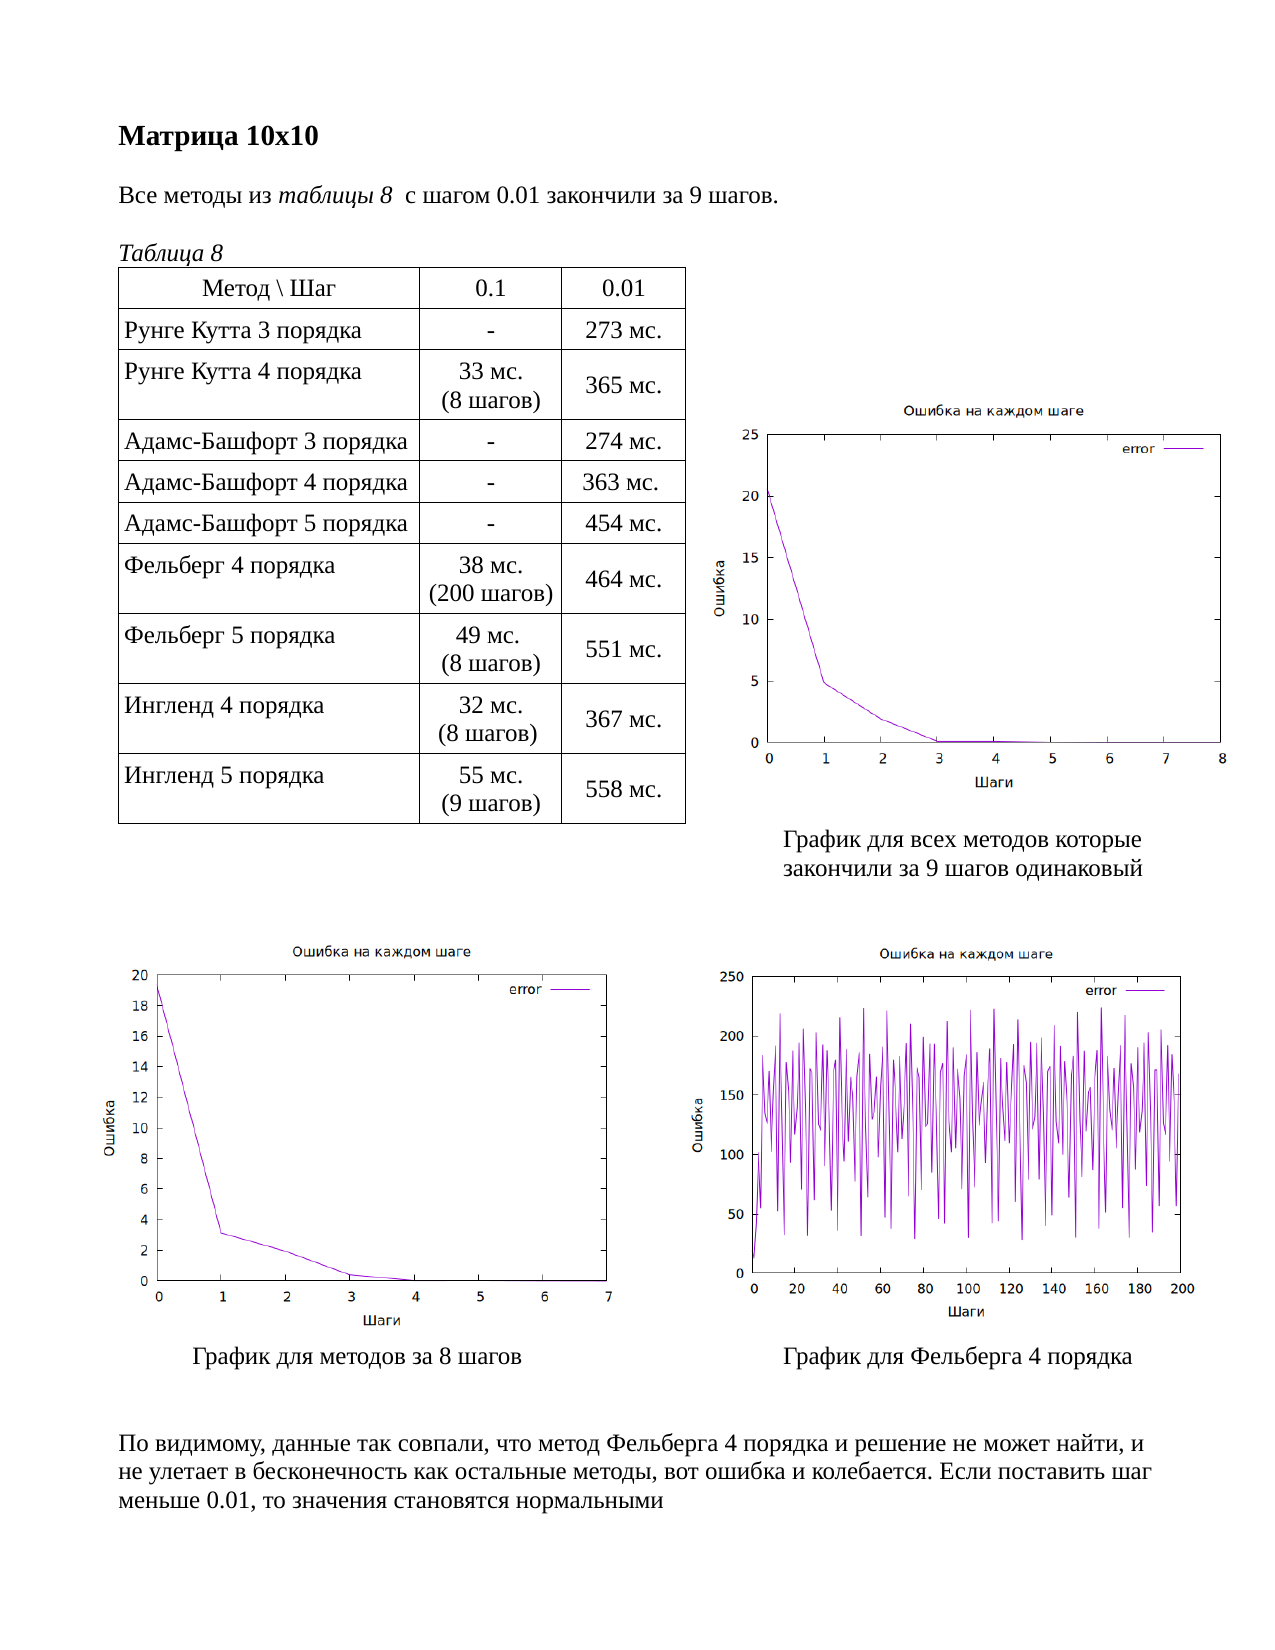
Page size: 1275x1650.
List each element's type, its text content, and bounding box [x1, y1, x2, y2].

table_cell Фельберг 5 порядка [119, 614, 419, 683]
table_cell 363 мс. [562, 461, 685, 502]
table_cell 32 мс. (8 шагов) [420, 684, 561, 753]
table_cell Адамс-Башфорт 3 порядка [119, 420, 419, 460]
table_cell Рунге Кутта 4 порядка [119, 350, 419, 419]
table_cell 558 мс. [562, 754, 685, 823]
text По видимому, данные так совпали, что метод Фельберга 4 порядка и решение не может найти, и не улетает в бесконечность как остальные методы, вот ошибка и колебается. Если поставить шаг меньше 0.01, то значения становятся нормальными [118, 1428, 1157, 1514]
table_cell 365 мс. [562, 350, 685, 419]
table_header Метод \ Шаг [119, 268, 419, 308]
table_cell - [420, 461, 561, 502]
text График для методов за 8 шагов График для Фельберга 4 порядка [118, 1341, 1157, 1370]
table_cell 38 мс. (200 шагов) [420, 544, 561, 613]
table_cell Адамс-Башфорт 4 порядка [119, 461, 419, 502]
table_cell 551 мс. [562, 614, 685, 683]
picture [683, 930, 1205, 1322]
table_cell 273 мс. [562, 309, 685, 349]
table_cell Рунге Кутта 3 порядка [119, 309, 419, 349]
table_cell Ингленд 4 порядка [119, 684, 419, 753]
table_cell 464 мс. [562, 544, 685, 613]
table_cell 33 мс. (8 шагов) [420, 350, 561, 419]
table_cell Адамс-Башфорт 5 порядка [119, 503, 419, 543]
table_cell 454 мс. [562, 503, 685, 543]
table_cell 274 мс. [562, 420, 685, 460]
table_header 0.01 [562, 268, 685, 308]
table_cell Фельберг 4 порядка [119, 544, 419, 613]
text Таблица 8 [118, 238, 1157, 267]
text Матрица 10х10 [118, 118, 1157, 152]
picture [94, 928, 632, 1331]
table_cell Ингленд 5 порядка [119, 754, 419, 823]
text Все методы из таблицы 8 с шагом 0.01 закончили за 9 шагов. [118, 180, 1157, 209]
table_header 0.1 [420, 268, 561, 308]
table_cell 49 мс. (8 шагов) [420, 614, 561, 683]
picture [704, 386, 1246, 793]
table_cell - [420, 309, 561, 349]
table_cell - [420, 420, 561, 460]
table_cell 55 мс. (9 шагов) [420, 754, 561, 823]
text График для всех методов которые закончили за 9 шагов одинаковый [118, 824, 1157, 881]
table_cell 367 мс. [562, 684, 685, 753]
table_cell - [420, 503, 561, 543]
